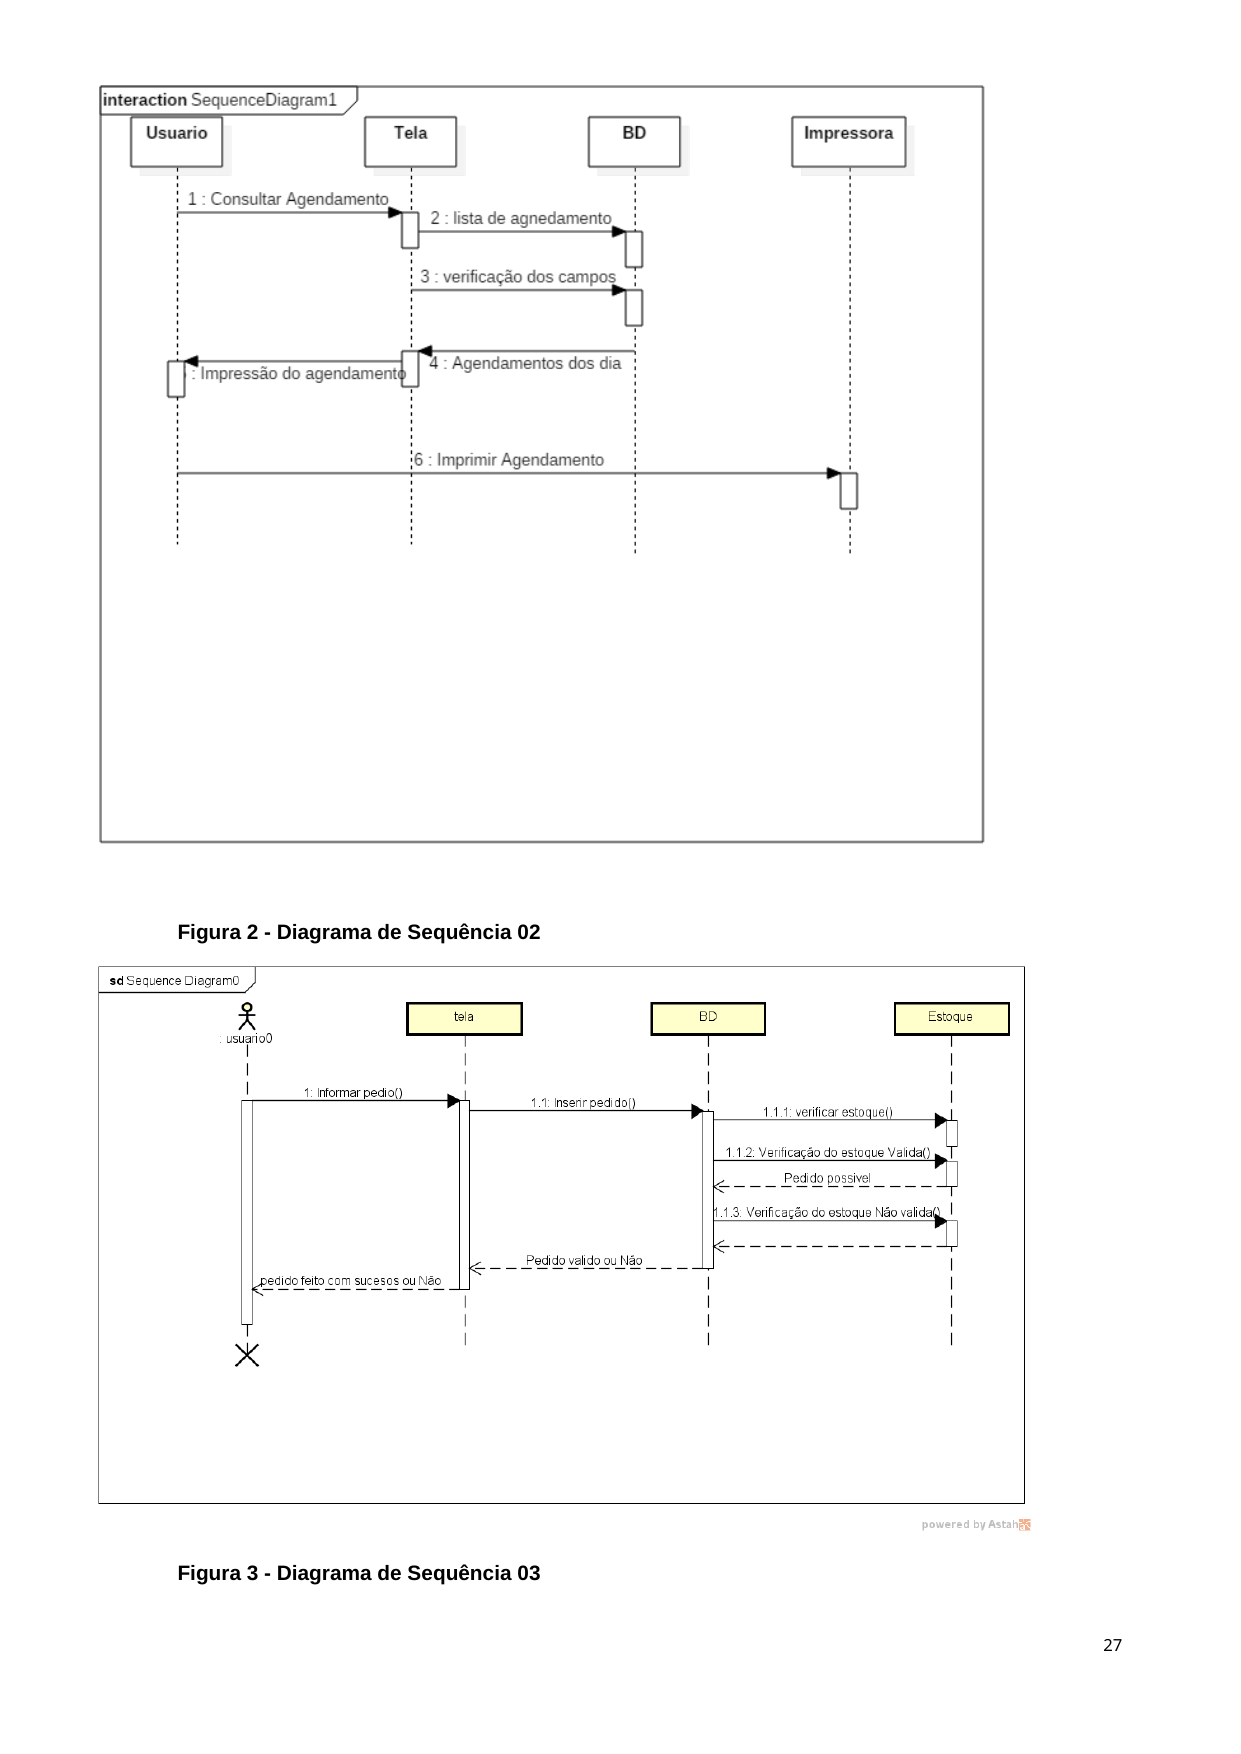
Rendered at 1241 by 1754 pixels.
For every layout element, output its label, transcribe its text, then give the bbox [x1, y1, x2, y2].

text Figura 2 - Diagrama de Sequência 02 [177, 920, 1122, 944]
text Figura 3 - Diagrama de Sequência 03 [177, 1561, 1122, 1585]
